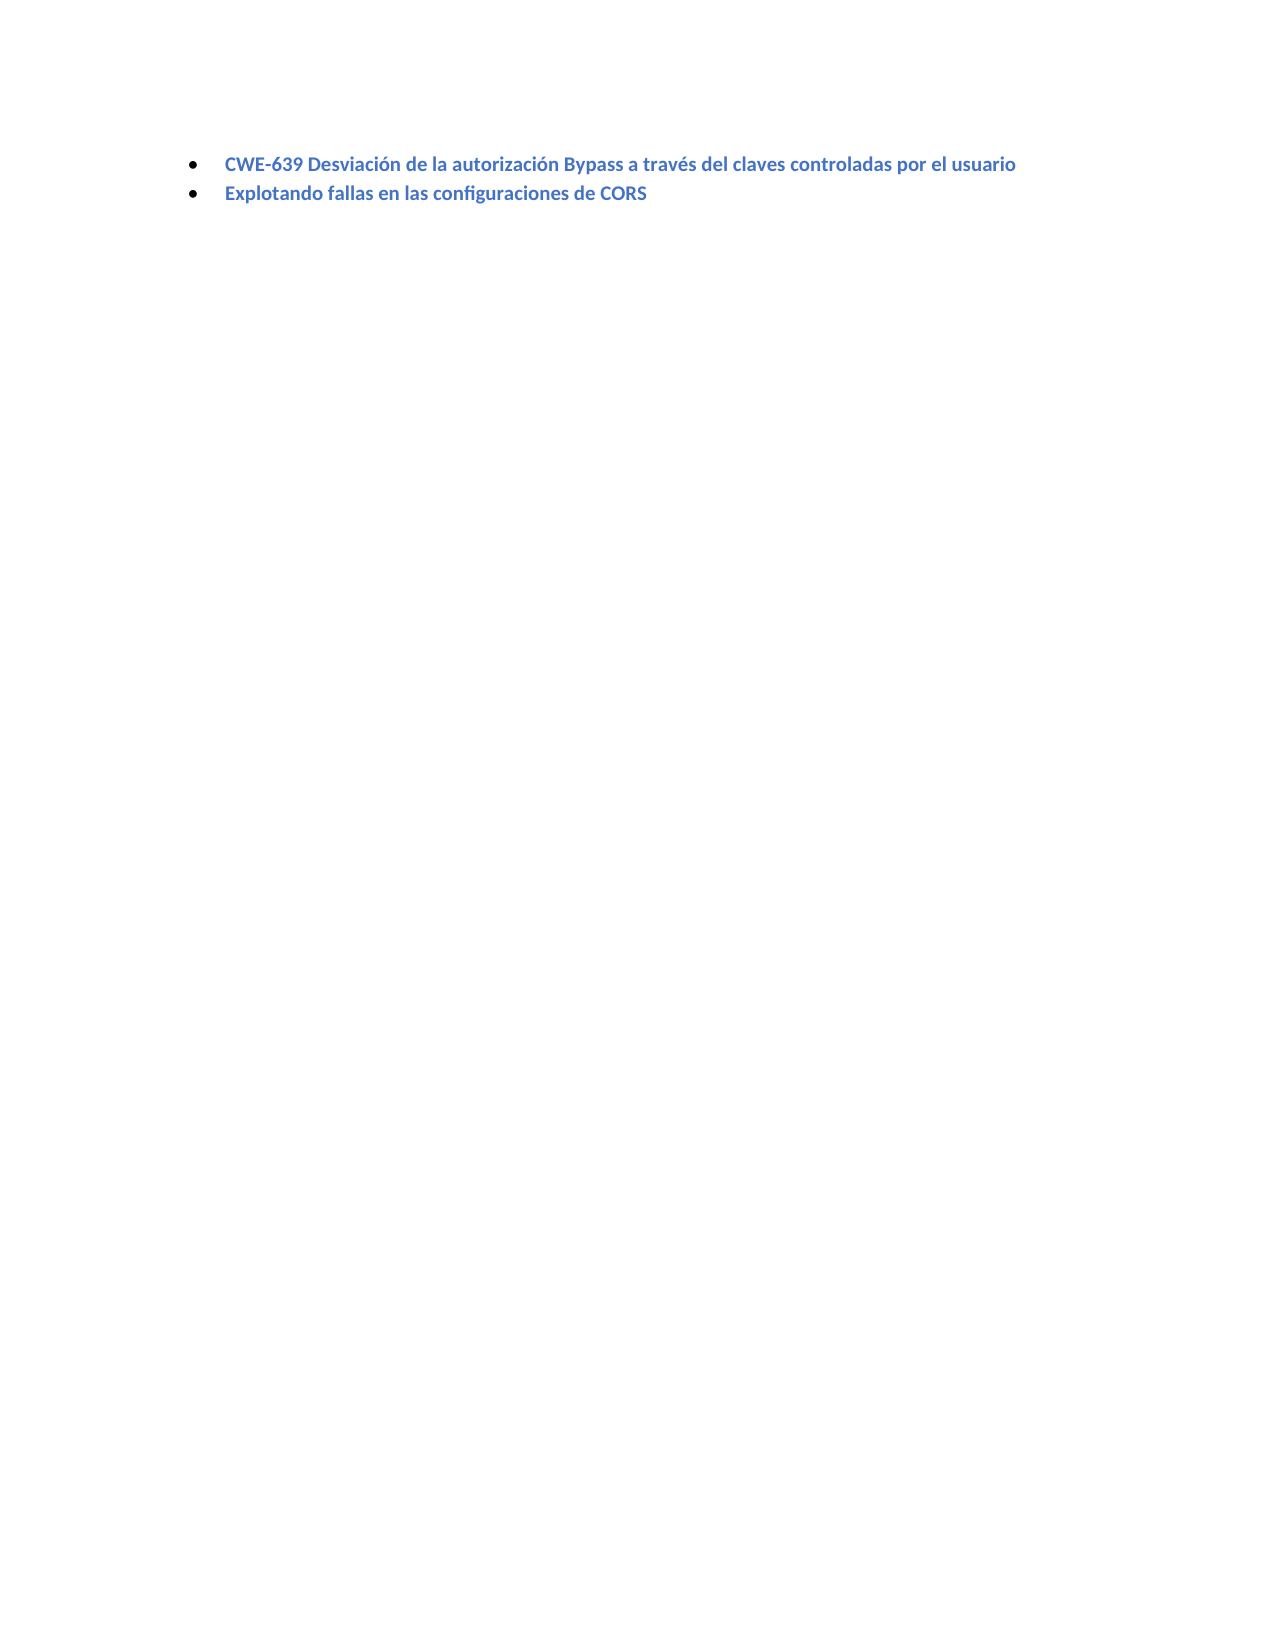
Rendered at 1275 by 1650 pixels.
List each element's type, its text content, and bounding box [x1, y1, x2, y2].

list CWE-639 Desviación de la autorización Bypass a través del claves controladas por el usuario [187, 150, 1125, 177]
list Explotando fallas en las configuraciones de CORS [187, 179, 1125, 206]
